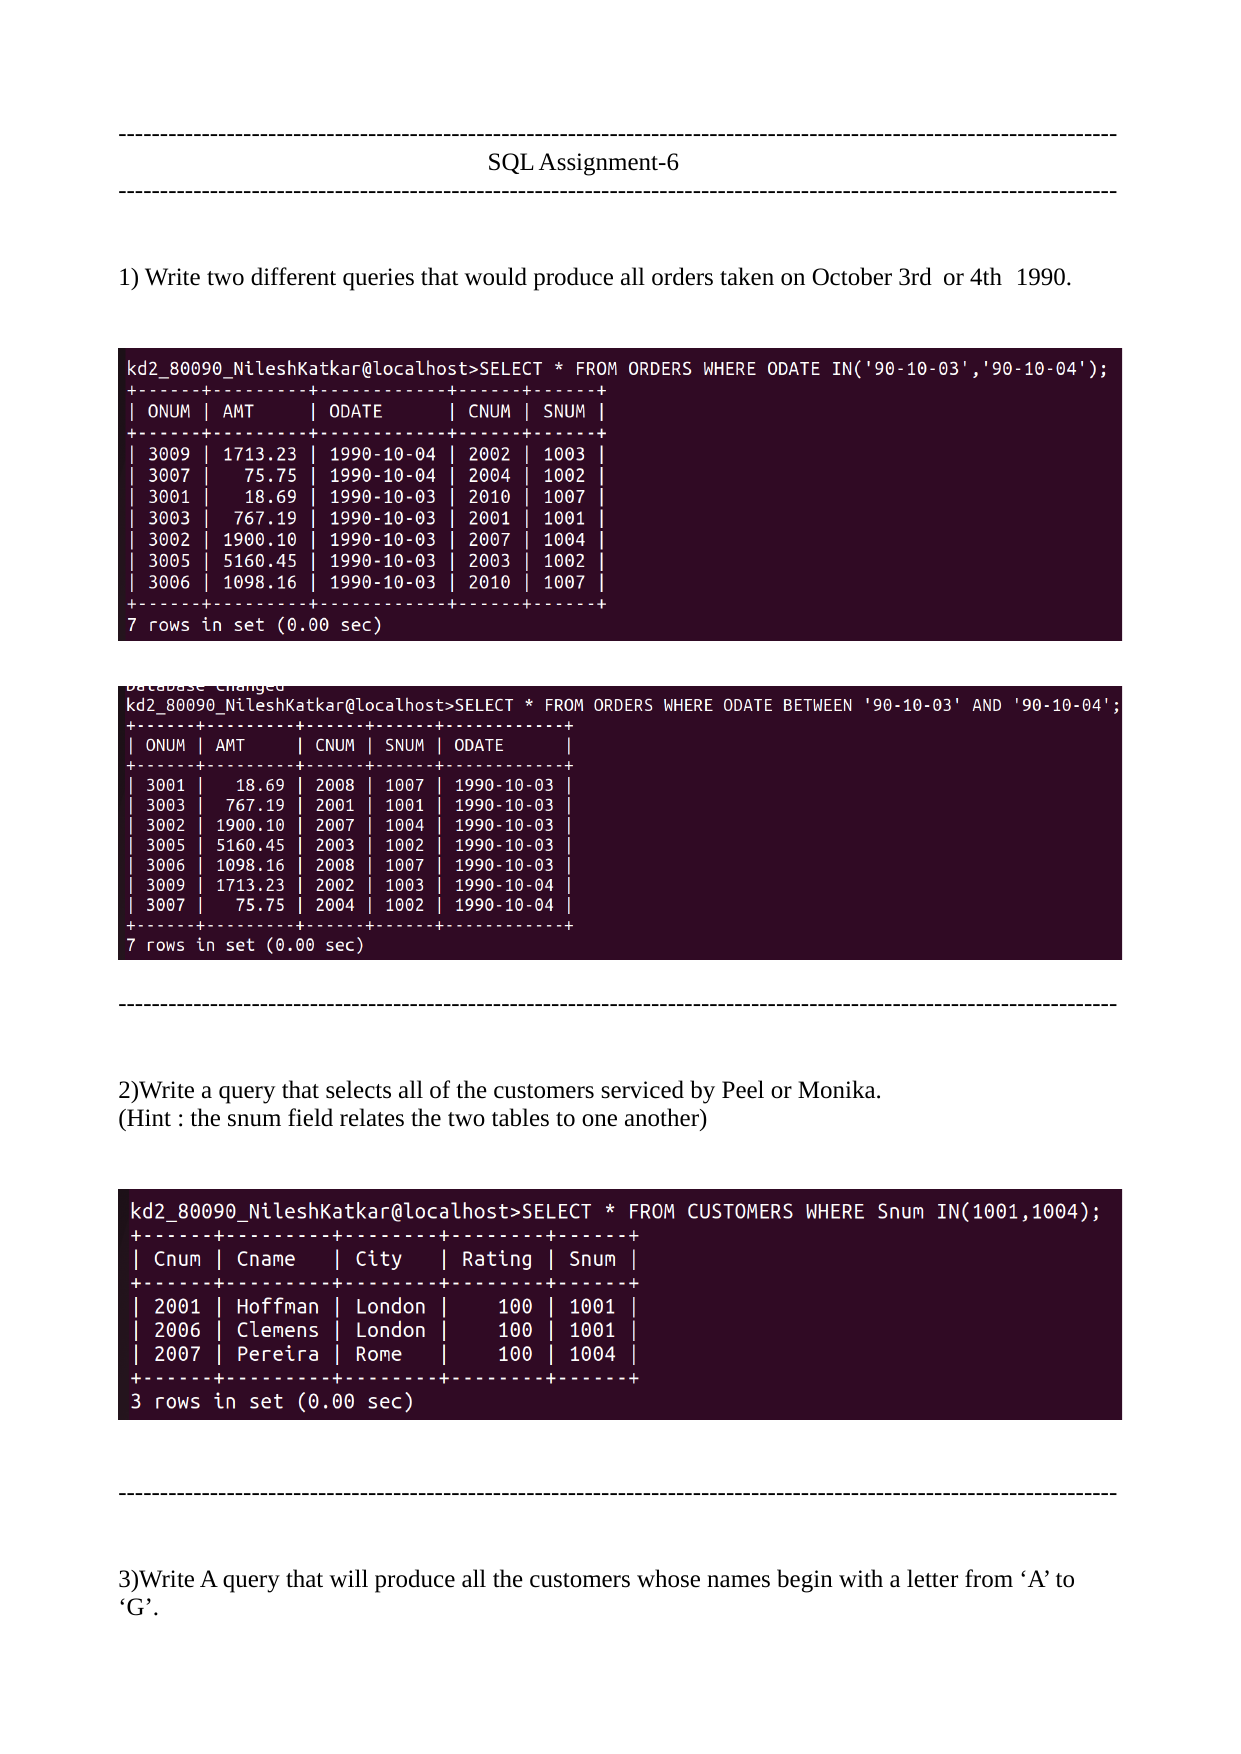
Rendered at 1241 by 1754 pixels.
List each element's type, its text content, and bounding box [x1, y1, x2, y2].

text SQL Assignment-6 [118, 147, 1122, 176]
picture [118, 686, 1123, 960]
text 2)Write a query that selects all of the customers serviced by Peel or Monika. [118, 1075, 1122, 1103]
text ------------------------------------------------------------------------------------------------------------------------ [118, 1477, 1122, 1506]
picture [118, 348, 1123, 641]
text ------------------------------------------------------------------------------------------------------------------------ [118, 176, 1122, 204]
text (Hint : the snum field relates the two tables to one another) [118, 1103, 1122, 1132]
text 3)Write A query that will produce all the customers whose names begin with a letter from ‘A’ to ‘G’. [118, 1564, 1122, 1621]
text 1) Write two different queries that would produce all orders taken on October 3rd or 4th 1990. [118, 262, 1122, 291]
picture [118, 1189, 1123, 1420]
text ------------------------------------------------------------------------------------------------------------------------ [118, 988, 1122, 1017]
text ------------------------------------------------------------------------------------------------------------------------ [118, 118, 1122, 147]
